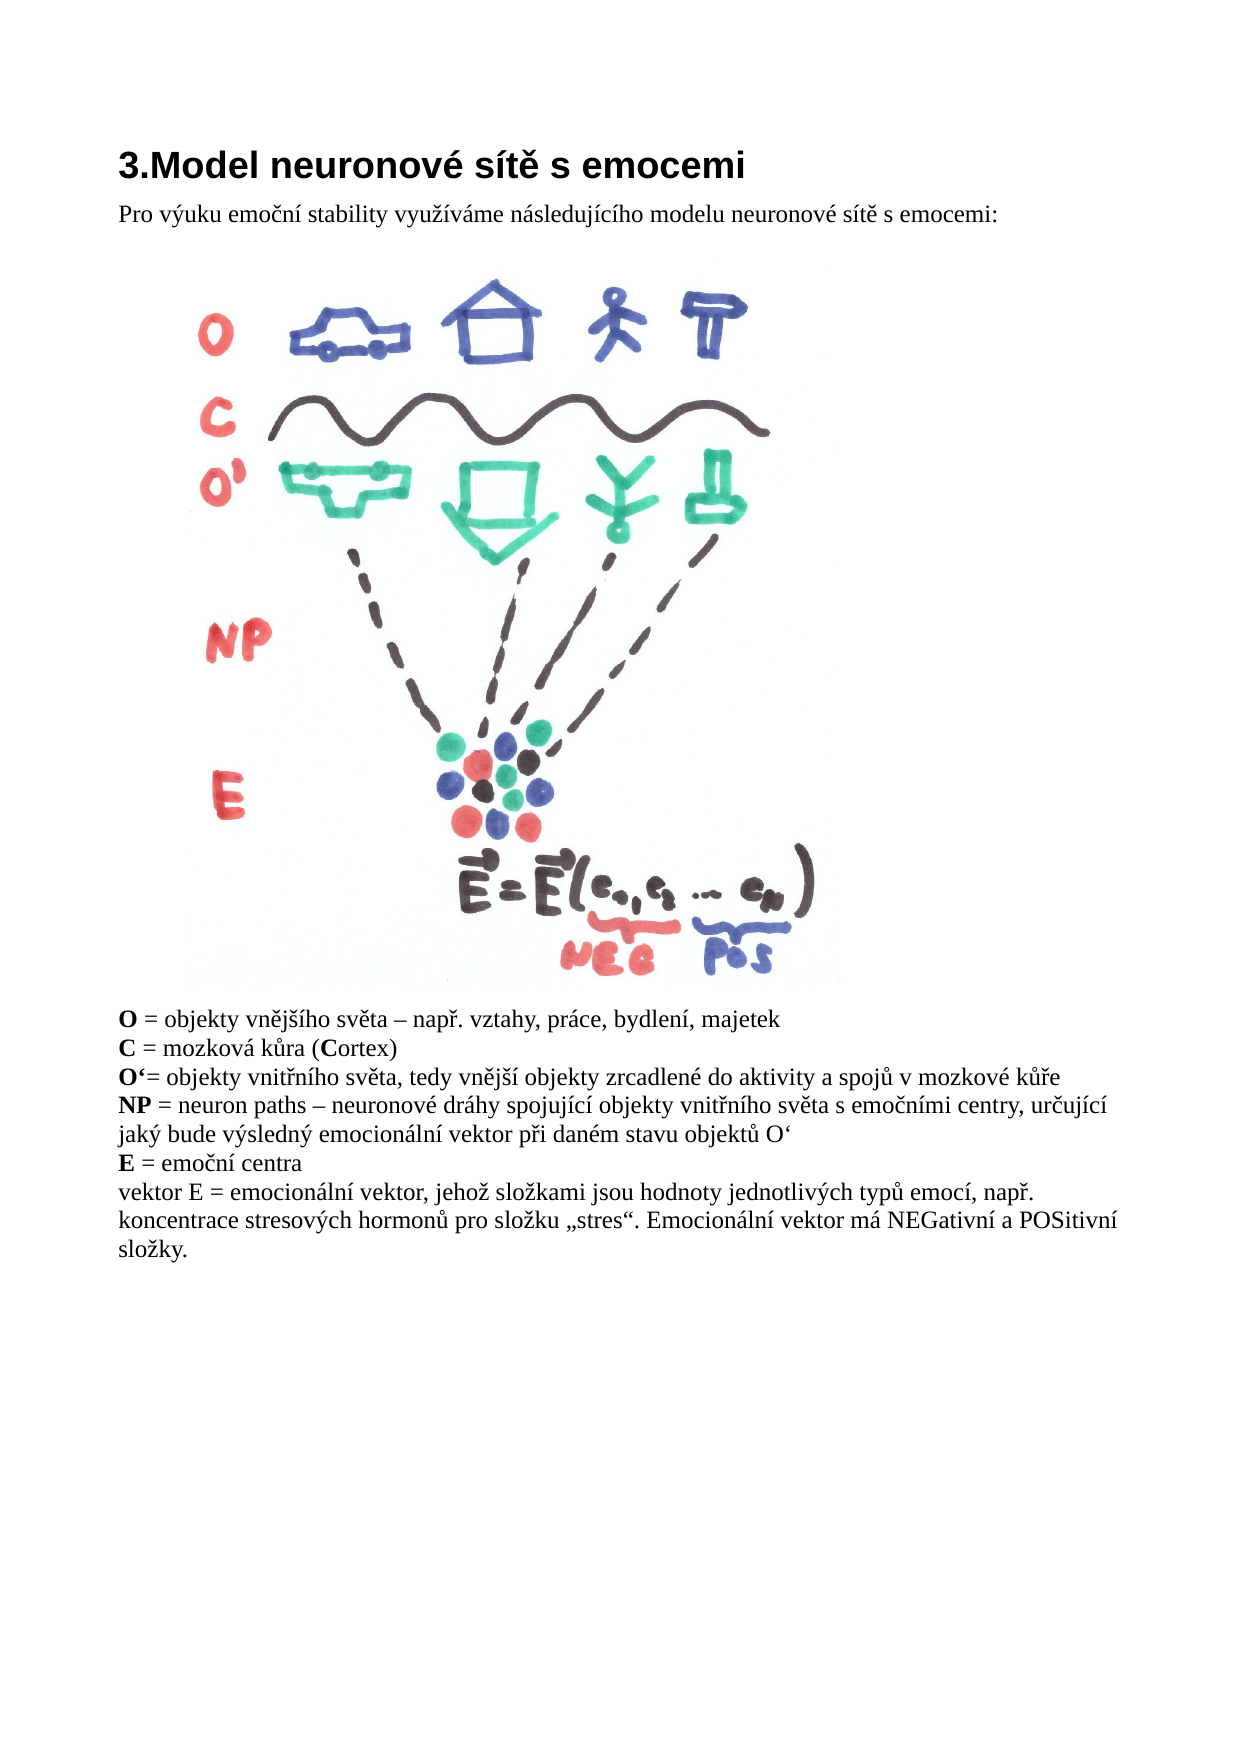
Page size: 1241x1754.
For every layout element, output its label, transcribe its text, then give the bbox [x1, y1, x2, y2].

text C = mozková kůra (Cortex) [118, 1033, 1122, 1062]
text E = emoční centra [118, 1148, 1122, 1177]
text NP = neuron paths – neuronové dráhy spojující objekty vnitřního světa s emočními centry, určující jaký bude výsledný emocionální vektor při daném stavu objektů O‘ [118, 1091, 1122, 1148]
text Pro výuku emoční stability využíváme následujícího modelu neuronové sítě s emocemi: [118, 199, 1122, 228]
text vektor E = emocionální vektor, jehož složkami jsou hodnoty jednotlivých typů emocí, např. koncentrace stresových hormonů pro složku „stres“. Emocionální vektor má NEGativní a POSitivní složky. [118, 1177, 1122, 1263]
text O‘= objekty vnitřního světa, tedy vnější objekty zrcadlené do aktivity a spojů v mozkové kůře [118, 1062, 1122, 1091]
text O = objekty vnějšího světa – např. vztahy, práce, bydlení, majetek [118, 1004, 1122, 1033]
subtitle 3.Model neuronové sítě s emocemi [118, 143, 1122, 187]
picture [183, 261, 842, 990]
